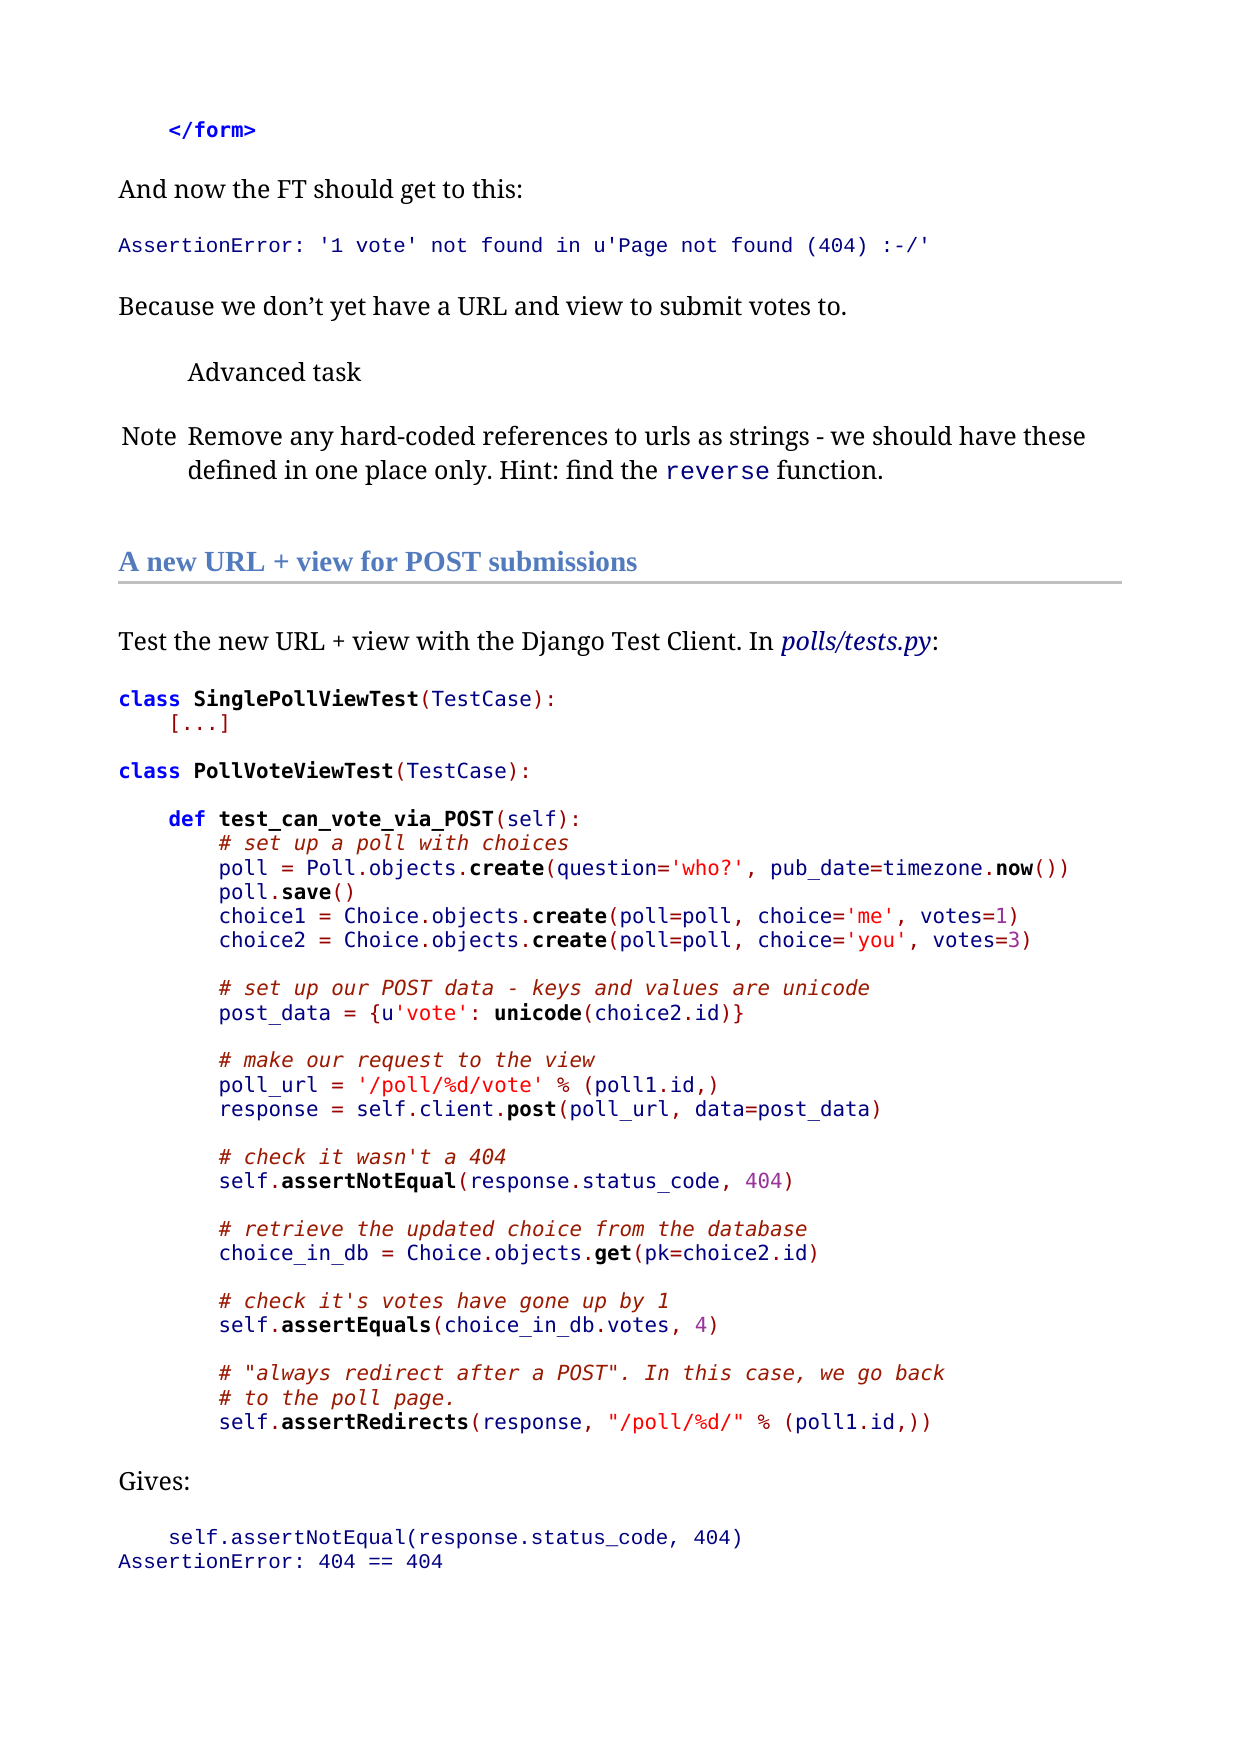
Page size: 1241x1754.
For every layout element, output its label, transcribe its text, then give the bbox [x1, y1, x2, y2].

text poll = Poll.objects.create(question='who?', pub_date=timezone.now()) [118, 856, 1122, 880]
text poll.save() [118, 880, 1122, 904]
text self.assertEquals(choice_in_db.votes, 4) [118, 1313, 1122, 1338]
text choice_in_db = Choice.objects.get(pk=choice2.id) [118, 1241, 1122, 1266]
text [...] [118, 711, 1122, 735]
text # check it's votes have gone up by 1 [118, 1289, 1122, 1313]
text choice1 = Choice.objects.create(poll=poll, choice='me', votes=1) [118, 904, 1122, 928]
text # retrieve the updated choice from the database [118, 1217, 1122, 1241]
text response = self.client.post(poll_url, data=post_data) [118, 1097, 1122, 1121]
text class SinglePollViewTest(TestCase): [118, 687, 1122, 711]
text poll_url = '/poll/%d/vote' % (poll1.id,) [118, 1073, 1122, 1097]
text post_data = {u'vote': unicode(choice2.id)} [118, 1001, 1122, 1025]
text # set up our POST data - keys and values are unicode [118, 976, 1122, 1001]
text And now the FT should get to this: [118, 172, 1122, 206]
text AssertionError: '1 vote' not found in u'Page not found (404) :-/' [118, 235, 1122, 259]
text # set up a poll with choices [118, 831, 1122, 856]
text # check it wasn't a 404 [118, 1145, 1122, 1169]
text AssertionError: 404 == 404 [118, 1551, 1122, 1574]
text choice2 = Choice.objects.create(poll=poll, choice='you', votes=3) [118, 928, 1122, 953]
text </form> [118, 118, 1122, 142]
text # "always redirect after a POST". In this case, we go back [118, 1361, 1122, 1386]
text # to the poll page. [118, 1386, 1122, 1410]
table_header Note [118, 352, 184, 519]
text class PollVoteViewTest(TestCase): [118, 759, 1122, 783]
subtitle A new URL + view for POST submissions [118, 544, 1122, 581]
text self.assertNotEqual(response.status_code, 404) [118, 1527, 1122, 1551]
text Because we don’t yet have a URL and view to submit votes to. [118, 288, 1122, 323]
text Test the new URL + view with the Django Test Client. In polls/tests.py: [118, 623, 1122, 657]
text def test_can_vote_via_POST(self): [118, 807, 1122, 831]
text self.assertRedirects(response, "/poll/%d/" % (poll1.id,)) [118, 1410, 1122, 1434]
text self.assertNotEqual(response.status_code, 404) [118, 1169, 1122, 1193]
table_header Advanced task Remove any hard-coded references to urls as strings - we should have these defined in one place only. Hint: find the reverse function. [184, 352, 1181, 519]
text # make our request to the view [118, 1048, 1122, 1073]
text Gives: [118, 1464, 1122, 1498]
